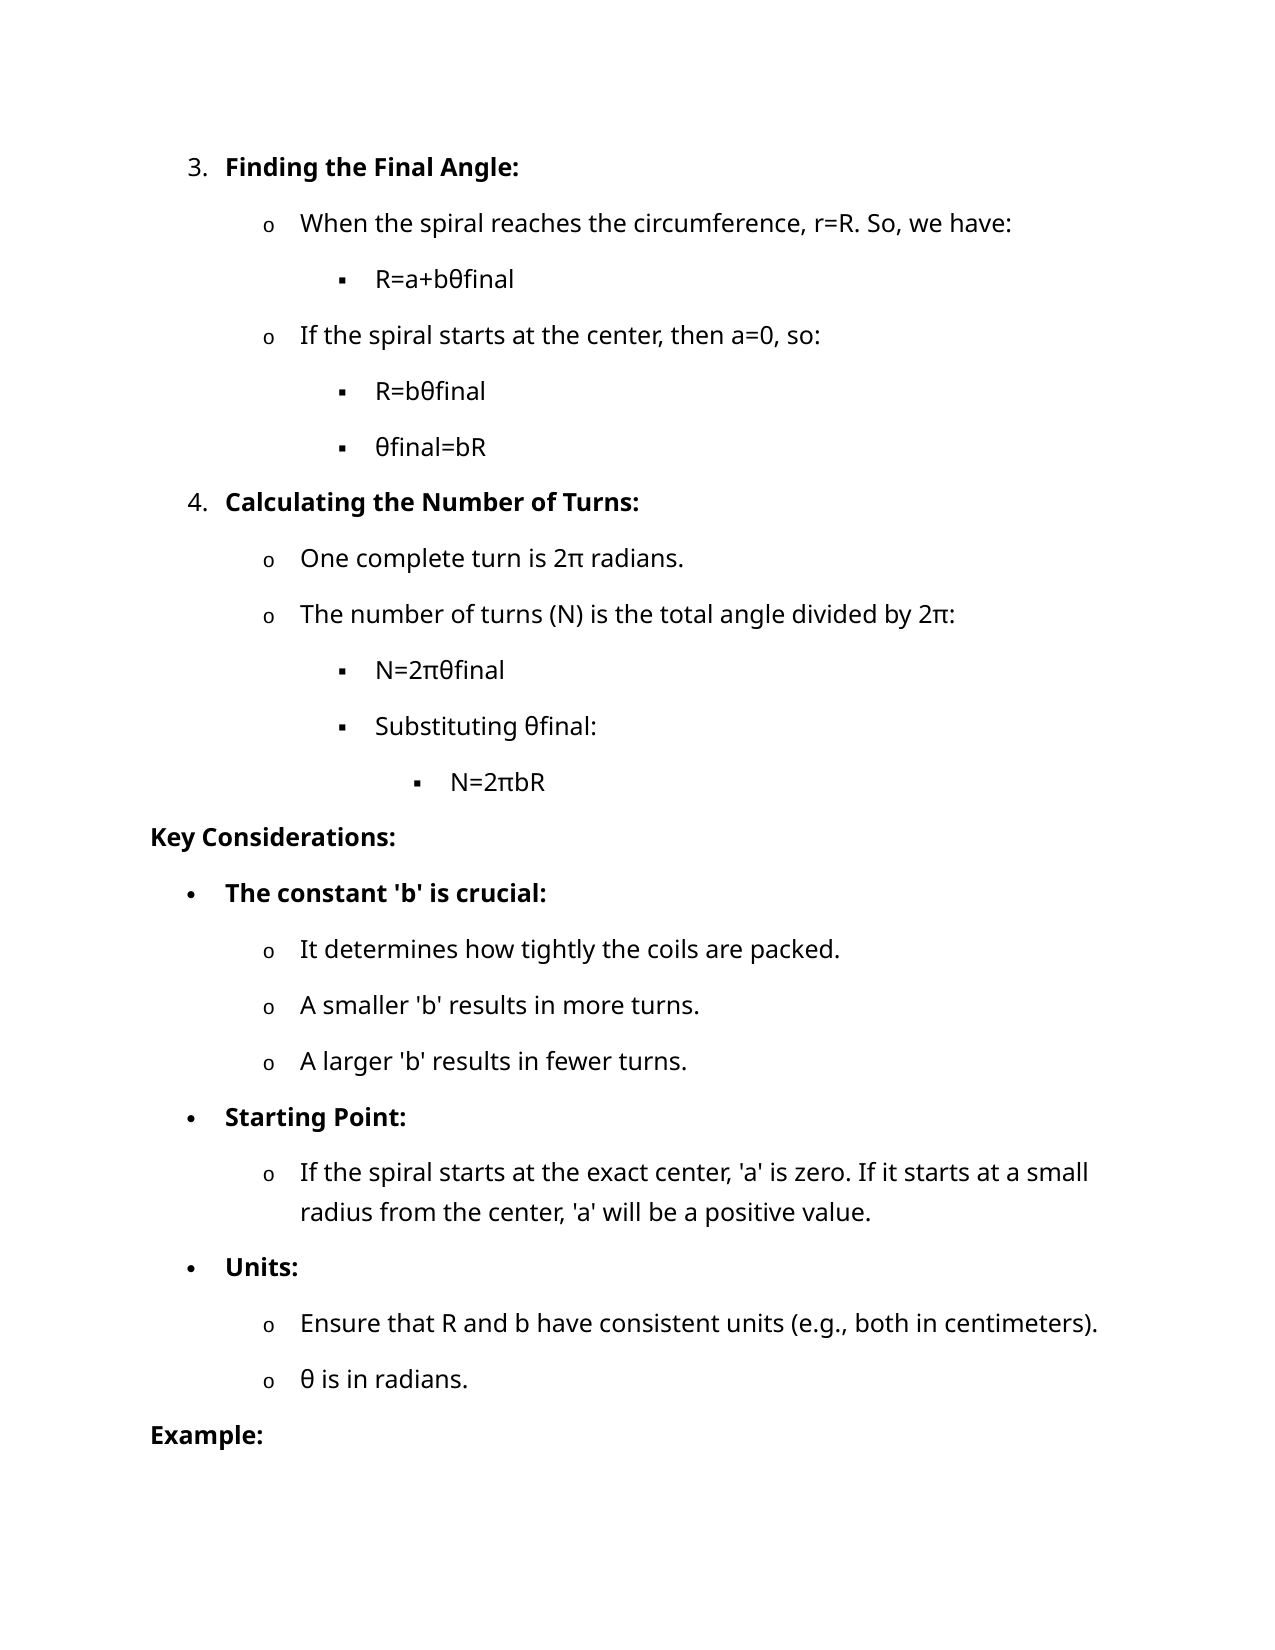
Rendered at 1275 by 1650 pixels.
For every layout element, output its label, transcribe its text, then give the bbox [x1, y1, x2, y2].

list Calculating the Number of Turns: [187, 485, 1125, 519]
list When the spiral reaches the circumference, r=R. So, we have: [262, 206, 1125, 240]
list A larger 'b' results in fewer turns. [262, 1043, 1125, 1077]
list Starting Point: [187, 1099, 1125, 1133]
list R=a+bθfinal​ [337, 262, 1125, 296]
text Example: [150, 1417, 1125, 1452]
list If the spiral starts at the center, then a=0, so: [262, 317, 1125, 352]
list Units: [187, 1250, 1125, 1284]
list The constant 'b' is crucial: [187, 876, 1125, 910]
text Key Considerations: [150, 820, 1125, 854]
list If the spiral starts at the exact center, 'a' is zero. If it starts at a small radius from the center, 'a' will be a positive value. [262, 1155, 1125, 1228]
list It determines how tightly the coils are packed. [262, 932, 1125, 966]
list A smaller 'b' results in more turns. [262, 987, 1125, 1022]
list N=2πθfinal​​ [337, 652, 1125, 687]
list θ is in radians. [262, 1362, 1125, 1396]
list Substituting θfinal​: [337, 708, 1125, 742]
list Ensure that R and b have consistent units (e.g., both in centimeters). [262, 1306, 1125, 1340]
list θfinal​=bR​ [337, 429, 1125, 463]
list Finding the Final Angle: [187, 150, 1125, 184]
list R=bθfinal​ [337, 373, 1125, 407]
list The number of turns (N) is the total angle divided by 2π: [262, 597, 1125, 631]
list N=2πbR​ [412, 764, 1125, 798]
list One complete turn is 2π radians. [262, 541, 1125, 575]
